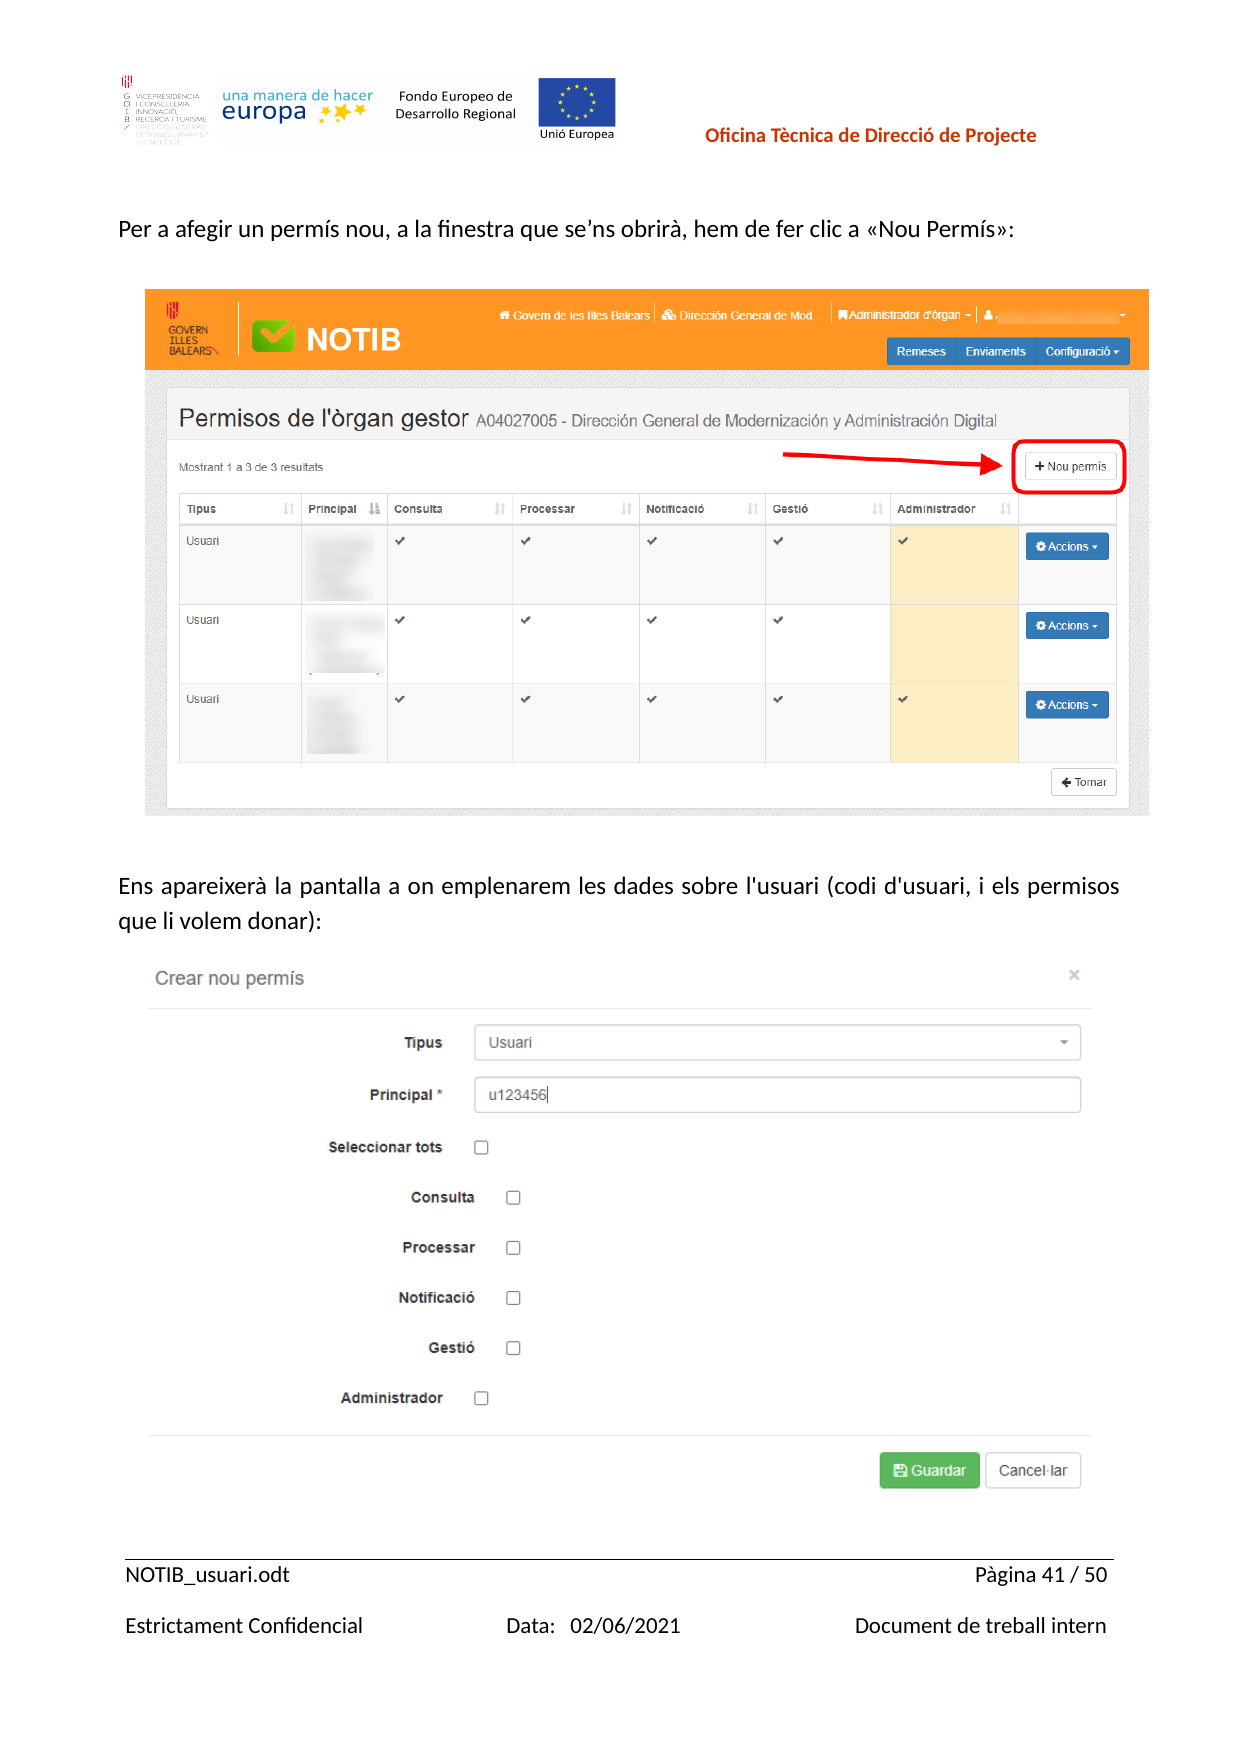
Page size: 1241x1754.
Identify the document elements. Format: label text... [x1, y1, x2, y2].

picture [148, 957, 1092, 1496]
picture [145, 289, 1149, 816]
picture [219, 73, 621, 147]
text Ens apareixerà la pantalla a on emplenarem les dades sobre l'usuari (codi d'usuari, i els permisos que li volem donar): [118, 870, 1122, 936]
picture [118, 73, 213, 147]
text Per a afegir un permís nou, a la finestra que se’ns obrirà, hem de fer clic a «Nou Permís»: [118, 213, 1122, 243]
